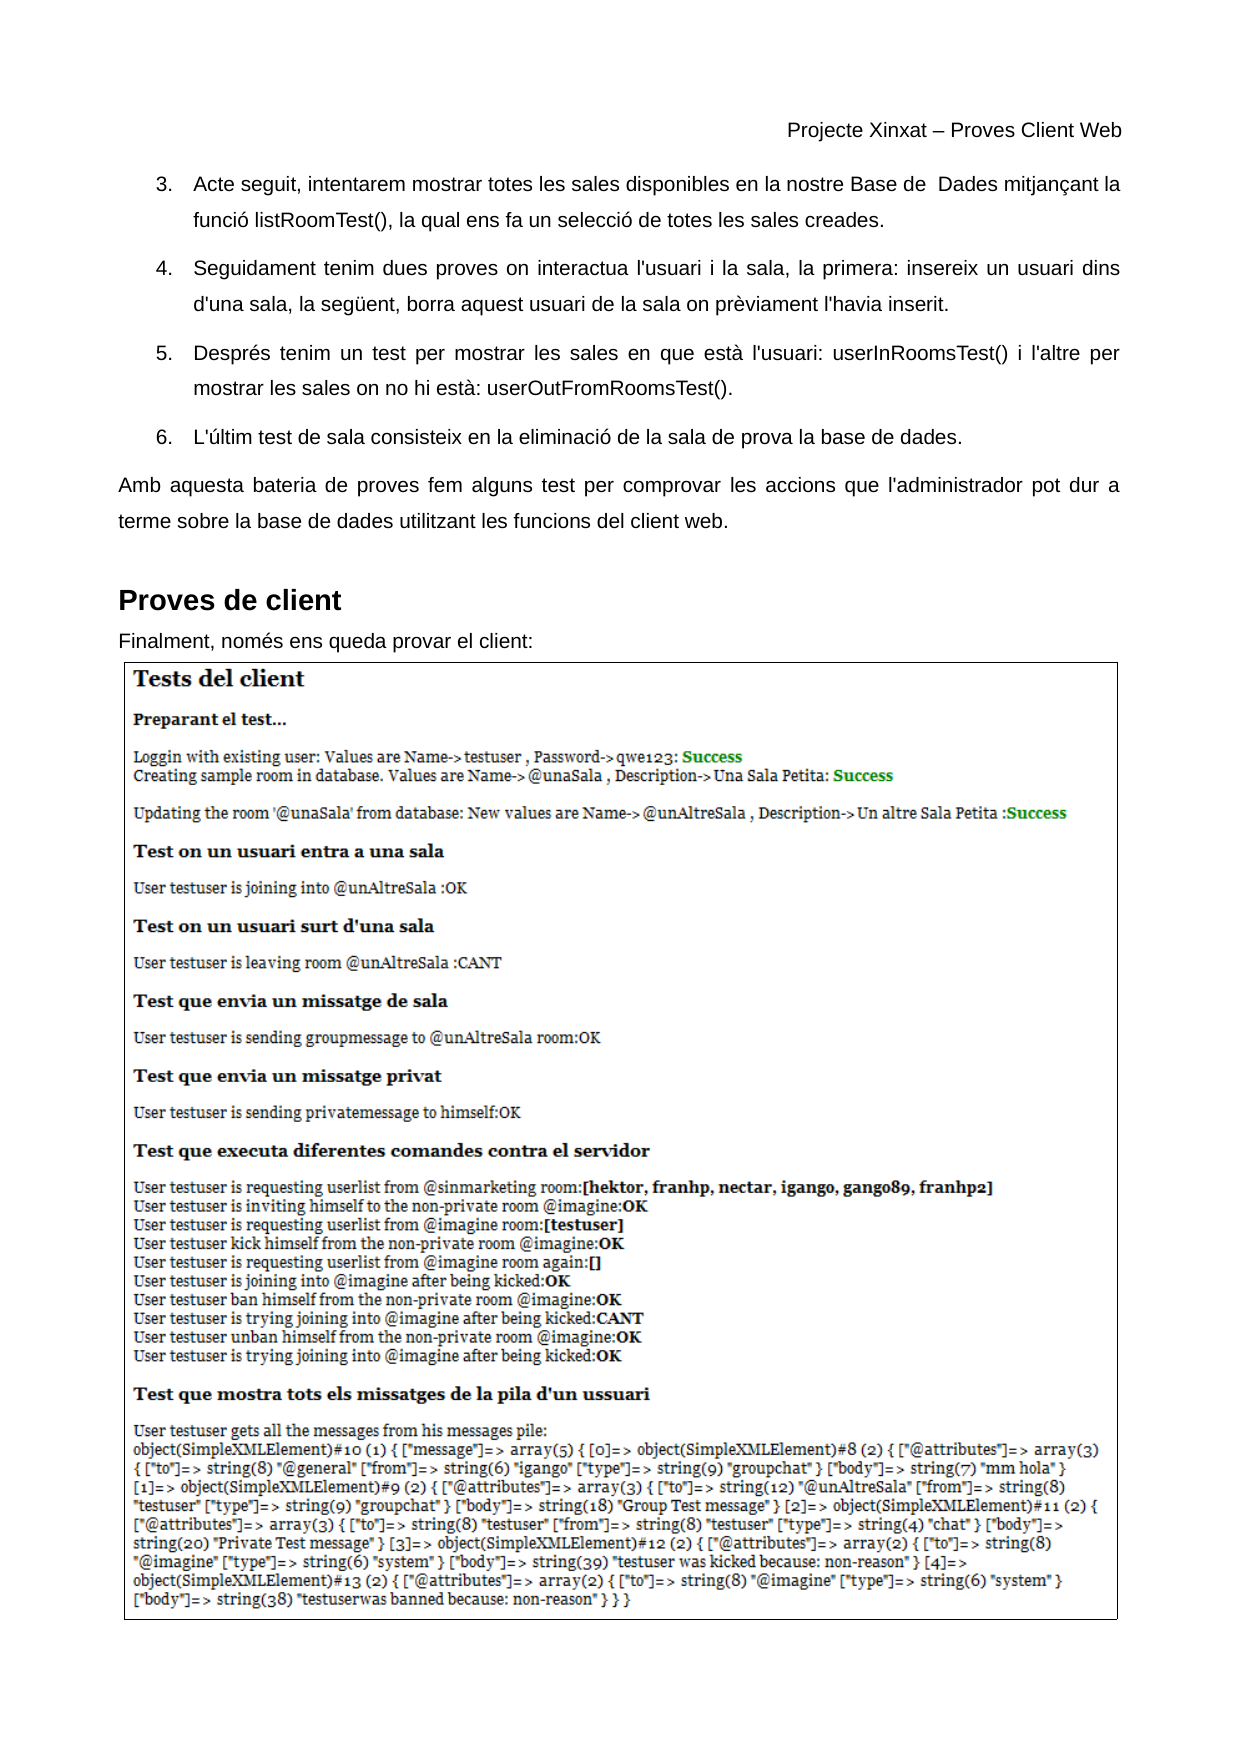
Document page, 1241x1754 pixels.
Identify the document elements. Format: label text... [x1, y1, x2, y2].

text Finalment, només ens queda provar el client: [118, 628, 1122, 652]
picture [126, 664, 1114, 1616]
list [125, 663, 1117, 1619]
text Amb aquesta bateria de proves fem alguns test per comprovar les accions que l'administrador pot dur a terme sobre la base de dades utilitzant les funcions del client web. [118, 473, 1122, 533]
subtitle Proves de client [118, 582, 1122, 616]
list Seguidament tenim dues proves on interactua l'usuari i la sala, la primera: insereix un usuari dins d'una sala, la següent, borra aquest usuari de la sala on prèviament l'havia inserit. [156, 256, 1122, 316]
list L'últim test de sala consisteix en la eliminació de la sala de prova la base de dades. [156, 425, 1122, 449]
list Després tenim un test per mostrar les sales en que està l'usuari: userInRoomsTest() i l'altre per mostrar les sales on no hi està: userOutFromRoomsTest(). [156, 340, 1122, 400]
list Acte seguit, intentarem mostrar totes les sales disponibles en la nostre Base de Dades mitjançant la funció listRoomTest(), la qual ens fa un selecció de totes les sales creades. [156, 172, 1122, 231]
